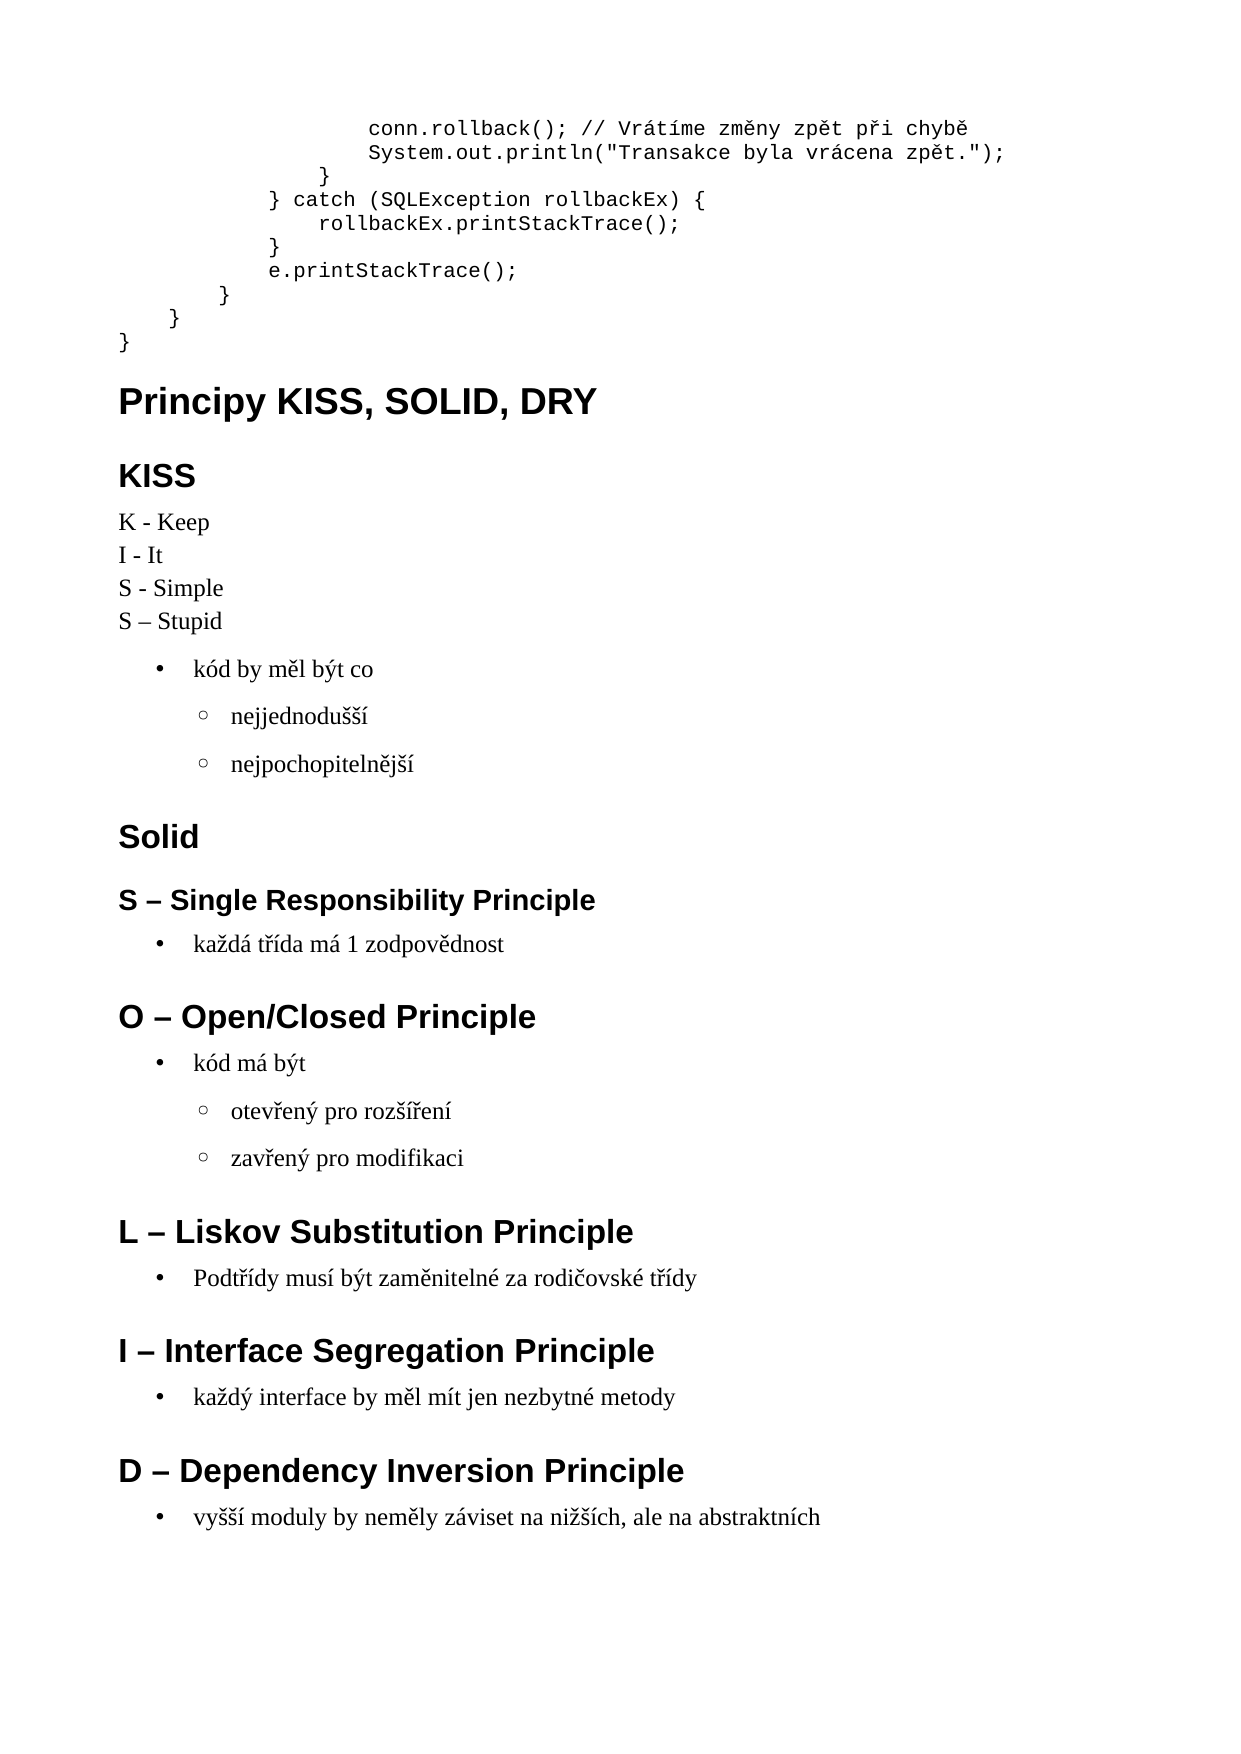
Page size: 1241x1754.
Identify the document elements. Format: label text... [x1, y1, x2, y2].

list vyšší moduly by neměly záviset na nižších, ale na abstraktních [156, 1502, 1122, 1530]
text } [118, 236, 1122, 260]
list každá třída má 1 zodpovědnost [156, 929, 1122, 958]
list nejpochopitelnější [193, 749, 1122, 778]
text e.printStackTrace(); [118, 260, 1122, 284]
list Podtřídy musí být zaměnitelné za rodičovské třídy [156, 1263, 1122, 1292]
list otevřený pro rozšíření [193, 1096, 1122, 1124]
subtitle Solid [118, 817, 1122, 856]
list každý interface by měl mít jen nezbytné metody [156, 1382, 1122, 1411]
text conn.rollback(); // Vrátíme změny zpět při chybě [118, 118, 1122, 142]
subtitle O – Open/Closed Principle [118, 997, 1122, 1036]
subtitle KISS [118, 456, 1122, 494]
subtitle S – Single Responsibility Principle [118, 883, 1122, 916]
text System.out.println("Transakce byla vrácena zpět."); [118, 142, 1122, 165]
text K - Keep I - It S - Simple S – Stupid [118, 507, 1122, 635]
text } catch (SQLException rollbackEx) { [118, 189, 1122, 213]
subtitle Principy KISS, SOLID, DRY [118, 379, 1122, 423]
list zavřený pro modifikaci [193, 1143, 1122, 1172]
text } [118, 284, 1122, 307]
list kód by měl být co [156, 654, 1122, 682]
subtitle I – Interface Segregation Principle [118, 1331, 1122, 1370]
text rollbackEx.printStackTrace(); [118, 213, 1122, 236]
text } [118, 307, 1122, 331]
text } [118, 165, 1122, 189]
list nejjednodušší [193, 701, 1122, 730]
list kód má být [156, 1048, 1122, 1077]
subtitle D – Dependency Inversion Principle [118, 1451, 1122, 1489]
subtitle L – Liskov Substitution Principle [118, 1212, 1122, 1250]
text } [118, 331, 1122, 354]
